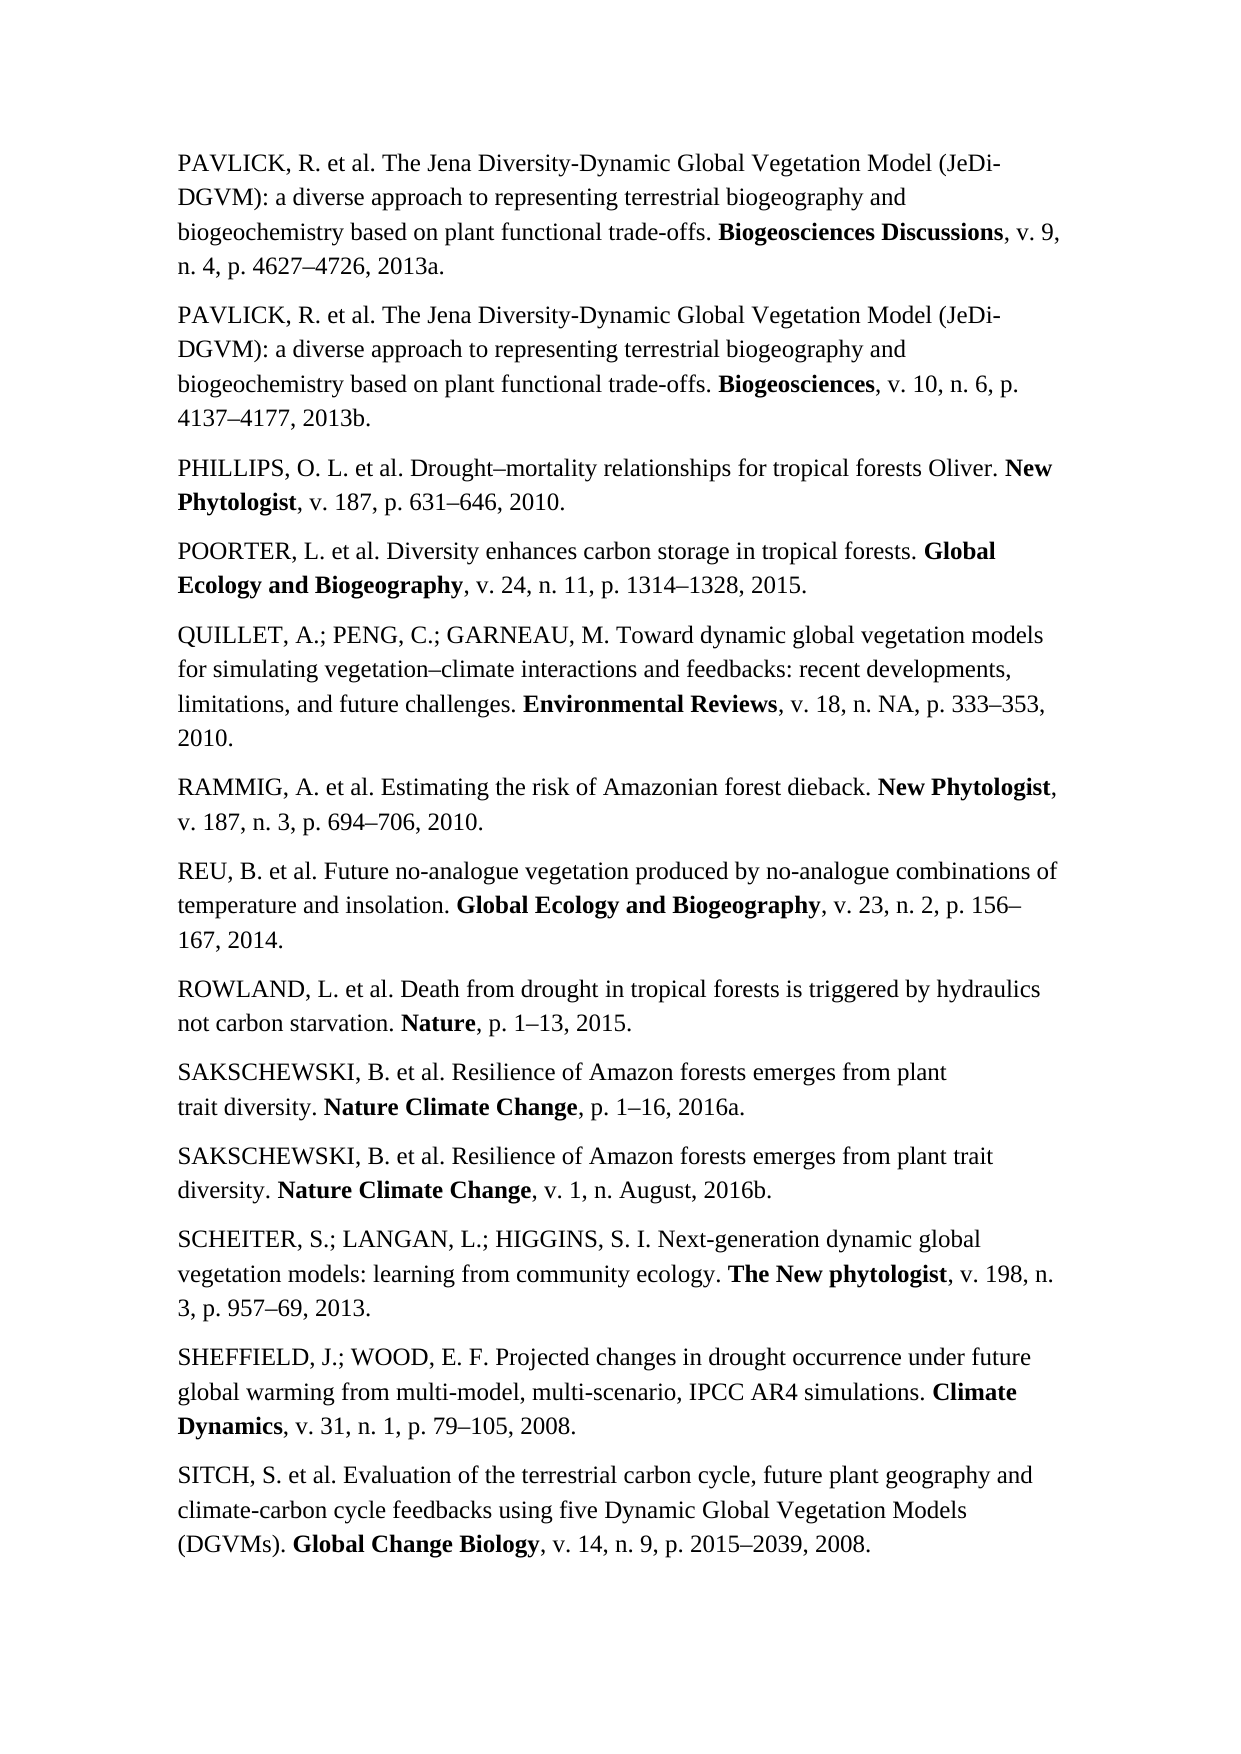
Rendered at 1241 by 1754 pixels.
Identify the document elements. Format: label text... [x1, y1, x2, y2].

text SCHEITER, S.; LANGAN, L.; HIGGINS, S. I. Next-generation dynamic global vegetation models: learning from community ecology. The New phytologist, v. 198, n. 3, p. 957–69, 2013. [177, 1224, 1063, 1322]
text REU, B. et al. Future no-analogue vegetation produced by no-analogue combinations of temperature and insolation. Global Ecology and Biogeography, v. 23, n. 2, p. 156–167, 2014. [177, 856, 1063, 953]
text QUILLET, A.; PENG, C.; GARNEAU, M. Toward dynamic global vegetation models for simulating vegetation–climate interactions and feedbacks: recent developments, limitations, and future challenges. Environmental Reviews, v. 18, n. NA, p. 333–353, 2010. [177, 620, 1063, 752]
text PAVLICK, R. et al. The Jena Diversity-Dynamic Global Vegetation Model (JeDi-DGVM): a diverse approach to representing terrestrial biogeography and biogeochemistry based on plant functional trade-offs. Biogeosciences, v. 10, n. 6, p. 4137–4177, 2013b. [177, 300, 1063, 432]
text PHILLIPS, O. L. et al. Drought–mortality relationships for tropical forests Oliver. New Phytologist, v. 187, p. 631–646, 2010. [177, 453, 1063, 516]
text SAKSCHEWSKI, B. et al. Resilience of Amazon forests emerges from plant trait diversity. Nature Climate Change, v. 1, n. August, 2016b. [177, 1141, 1063, 1204]
text RAMMIG, A. et al. Estimating the risk of Amazonian forest dieback. New Phytologist, v. 187, n. 3, p. 694–706, 2010. [177, 772, 1063, 835]
text ROWLAND, L. et al. Death from drought in tropical forests is triggered by hydraulics not carbon starvation. Nature, p. 1–13, 2015. [177, 974, 1063, 1037]
text SITCH, S. et al. Evaluation of the terrestrial carbon cycle, future plant geography and climate-carbon cycle feedbacks using five Dynamic Global Vegetation Models (DGVMs). Global Change Biology, v. 14, n. 9, p. 2015–2039, 2008. [177, 1460, 1063, 1558]
text PAVLICK, R. et al. The Jena Diversity-Dynamic Global Vegetation Model (JeDi-DGVM): a diverse approach to representing terrestrial biogeography and biogeochemistry based on plant functional trade-offs. Biogeosciences Discussions, v. 9, n. 4, p. 4627–4726, 2013a. [177, 148, 1063, 280]
text SAKSCHEWSKI, B. et al. Resilience of Amazon forests emerges from plant trait diversity. Nature Climate Change, p. 1–16, 2016a. [177, 1057, 1063, 1121]
text SHEFFIELD, J.; WOOD, E. F. Projected changes in drought occurrence under future global warming from multi-model, multi-scenario, IPCC AR4 simulations. Climate Dynamics, v. 31, n. 1, p. 79–105, 2008. [177, 1342, 1063, 1440]
text POORTER, L. et al. Diversity enhances carbon storage in tropical forests. Global Ecology and Biogeography, v. 24, n. 11, p. 1314–1328, 2015. [177, 536, 1063, 599]
